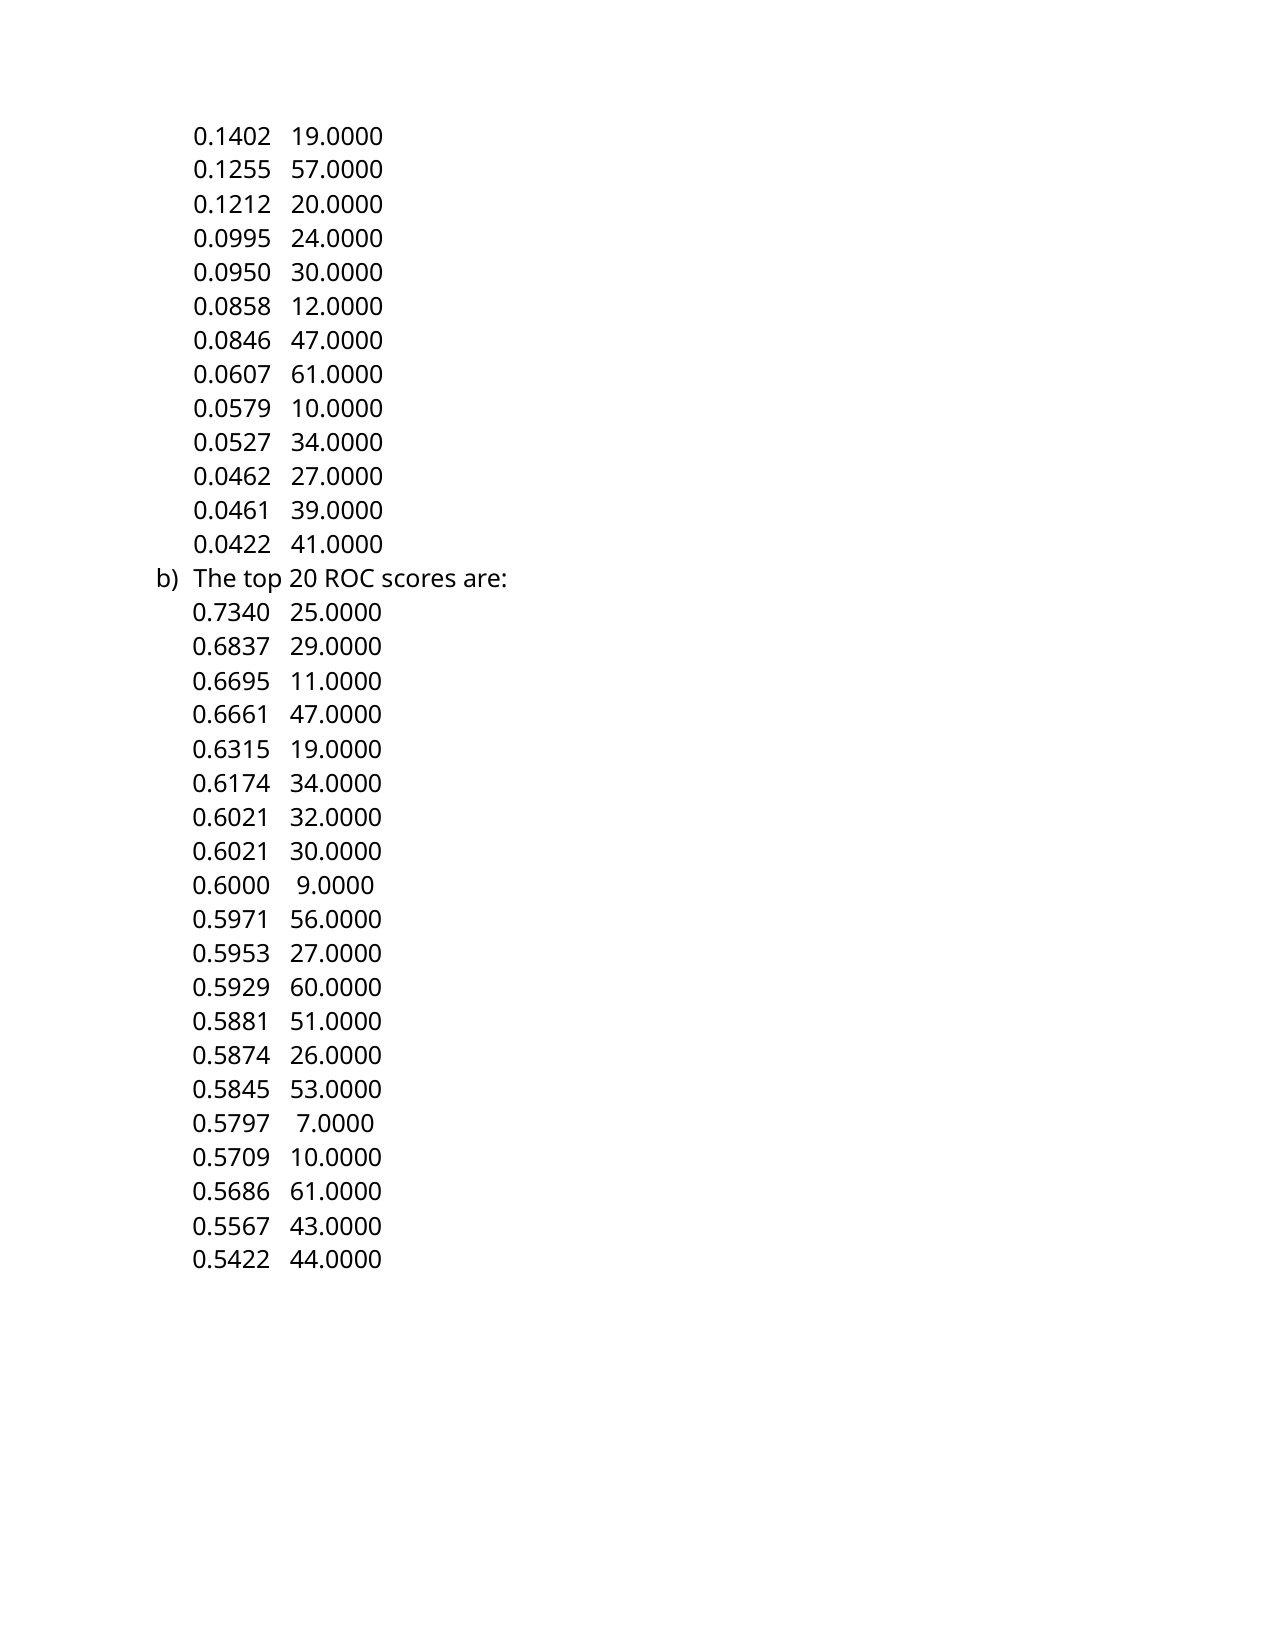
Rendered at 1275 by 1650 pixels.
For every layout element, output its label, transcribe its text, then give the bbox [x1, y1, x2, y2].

text 0.5971 56.0000 [118, 902, 1157, 936]
list 0.0462 27.0000 [156, 459, 1157, 493]
list 0.0422 41.0000 [156, 527, 1157, 561]
list 0.0527 34.0000 [156, 425, 1157, 459]
text 0.5881 51.0000 [118, 1004, 1157, 1038]
text 0.5422 44.0000 [118, 1242, 1157, 1276]
list 0.0950 30.0000 [156, 254, 1157, 288]
list 0.0995 24.0000 [156, 220, 1157, 254]
text 0.6661 47.0000 [118, 697, 1157, 731]
list 0.0579 10.0000 [156, 391, 1157, 425]
text 0.5953 27.0000 [118, 936, 1157, 970]
text 0.6021 32.0000 [118, 799, 1157, 833]
text 0.5709 10.0000 [118, 1140, 1157, 1174]
text 0.6695 11.0000 [118, 663, 1157, 697]
text 0.5686 61.0000 [118, 1174, 1157, 1208]
list 0.0607 61.0000 [156, 357, 1157, 391]
text 0.6315 19.0000 [118, 731, 1157, 765]
list The top 20 ROC scores are: [156, 561, 1157, 595]
list 0.1255 57.0000 [156, 152, 1157, 186]
text 0.6000 9.0000 [118, 867, 1157, 902]
text 0.6837 29.0000 [118, 629, 1157, 663]
text 0.5874 26.0000 [118, 1038, 1157, 1072]
text 0.5797 7.0000 [118, 1106, 1157, 1140]
list 0.1402 19.0000 [156, 118, 1157, 152]
list 0.0461 39.0000 [156, 493, 1157, 527]
text 0.5845 53.0000 [118, 1072, 1157, 1106]
list 0.1212 20.0000 [156, 186, 1157, 220]
list 0.0858 12.0000 [156, 288, 1157, 322]
text 0.6021 30.0000 [118, 833, 1157, 867]
text 0.5929 60.0000 [118, 970, 1157, 1004]
text 0.5567 43.0000 [118, 1208, 1157, 1242]
text 0.6174 34.0000 [118, 765, 1157, 799]
list 0.0846 47.0000 [156, 322, 1157, 357]
text 0.7340 25.0000 [118, 595, 1157, 629]
